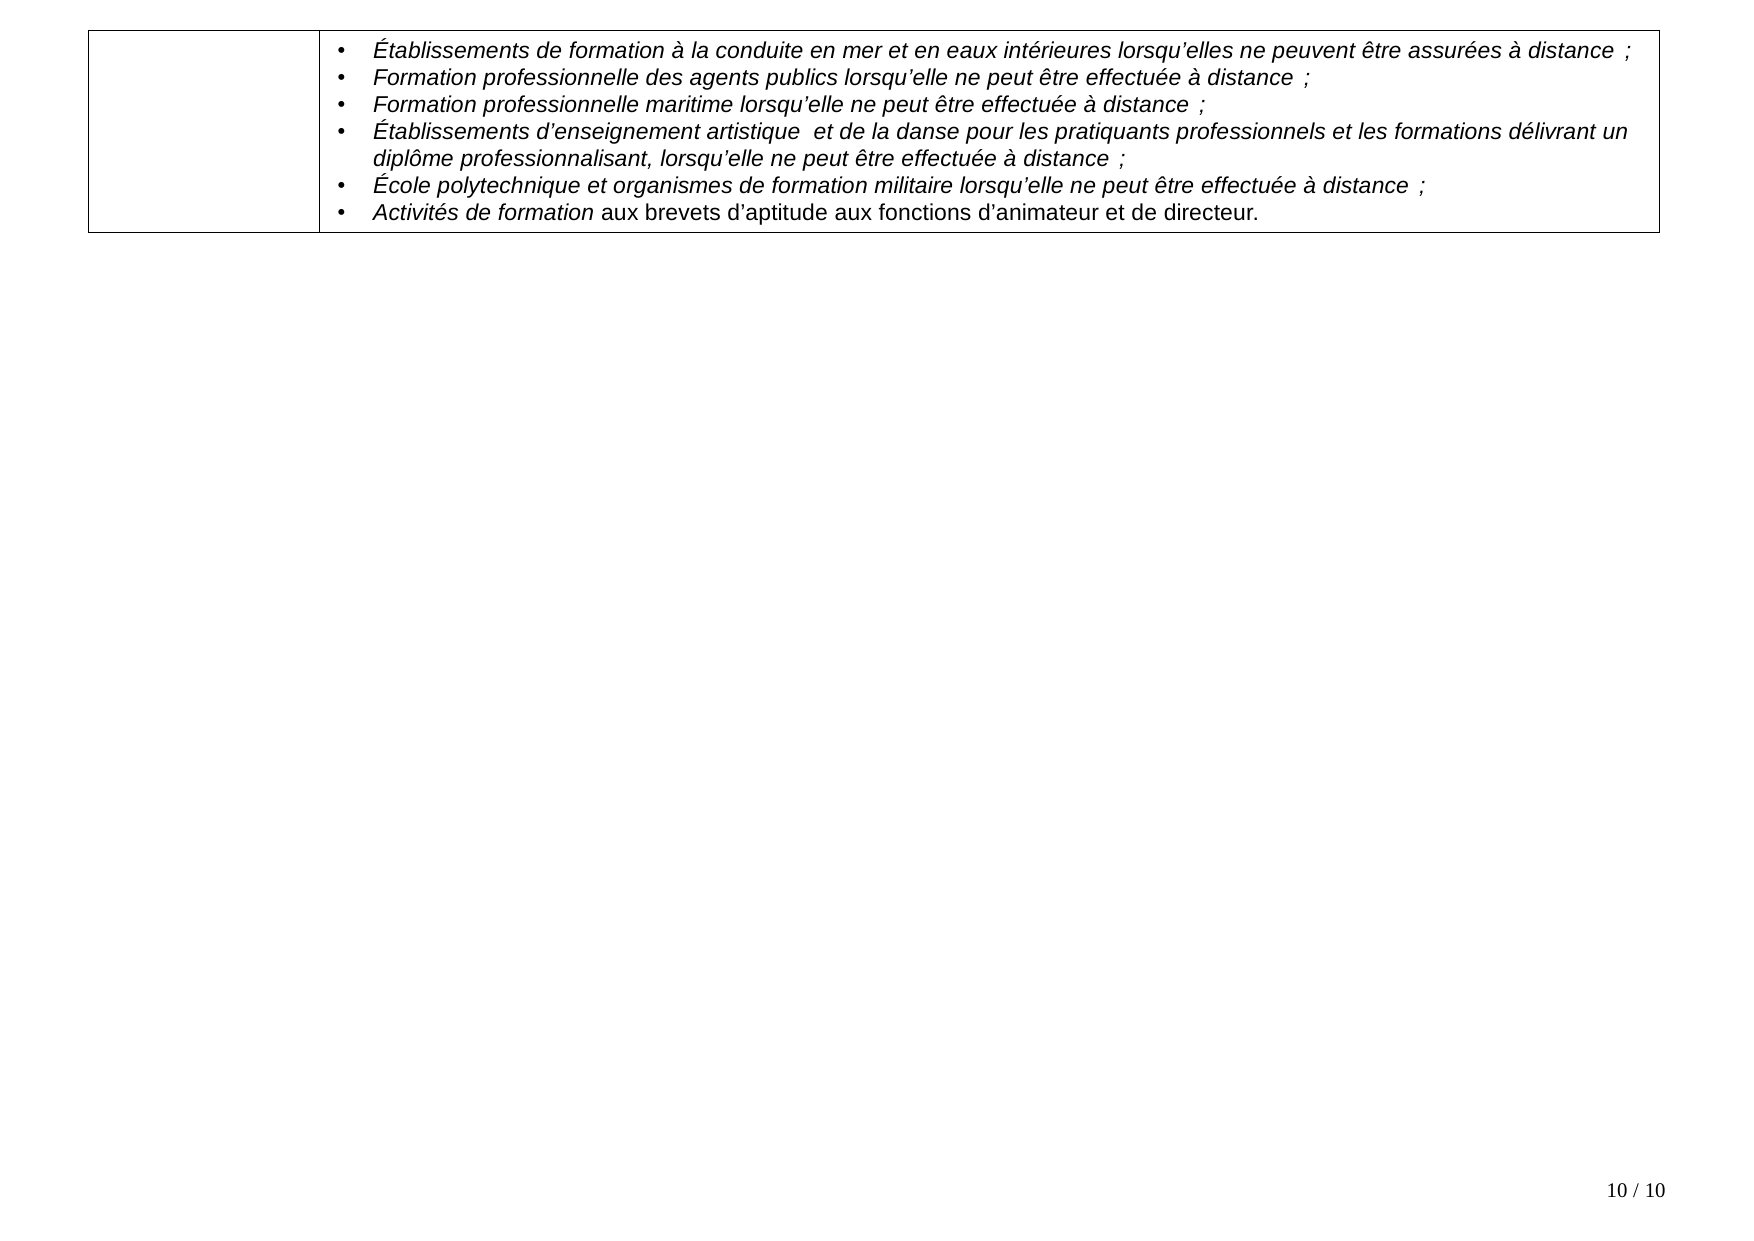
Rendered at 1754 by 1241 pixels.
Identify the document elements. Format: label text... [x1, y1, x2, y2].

table_cell [89, 31, 319, 232]
table_cell Formations autorisées : Formation professionnelle lorsqu’elle ne peut être effectuée à distance ; Auto-écoles pour l’accueil des candidats pour les besoins de l'apprentissage de la conduite et des épreuves du permis de conduire ; Établissements de formation à la conduite en mer et en eaux intérieures lorsqu’elles ne peuvent être assurées à distance ; Formation professionnelle des agents publics lorsqu’elle ne peut être effectuée à distance ; Formation professionnelle maritime lorsqu’elle ne peut être effectuée à distance ; Établissements d’enseignement artistique et de la danse pour les pratiquants professionnels et les formations délivrant un diplôme professionnalisant, lorsqu’elle ne peut être effectuée à distance ; École polytechnique et organismes de formation militaire lorsqu’elle ne peut être effectuée à distance ; Activités de formation aux brevets d’aptitude aux fonctions d’animateur et de directeur. [320, 31, 1659, 232]
